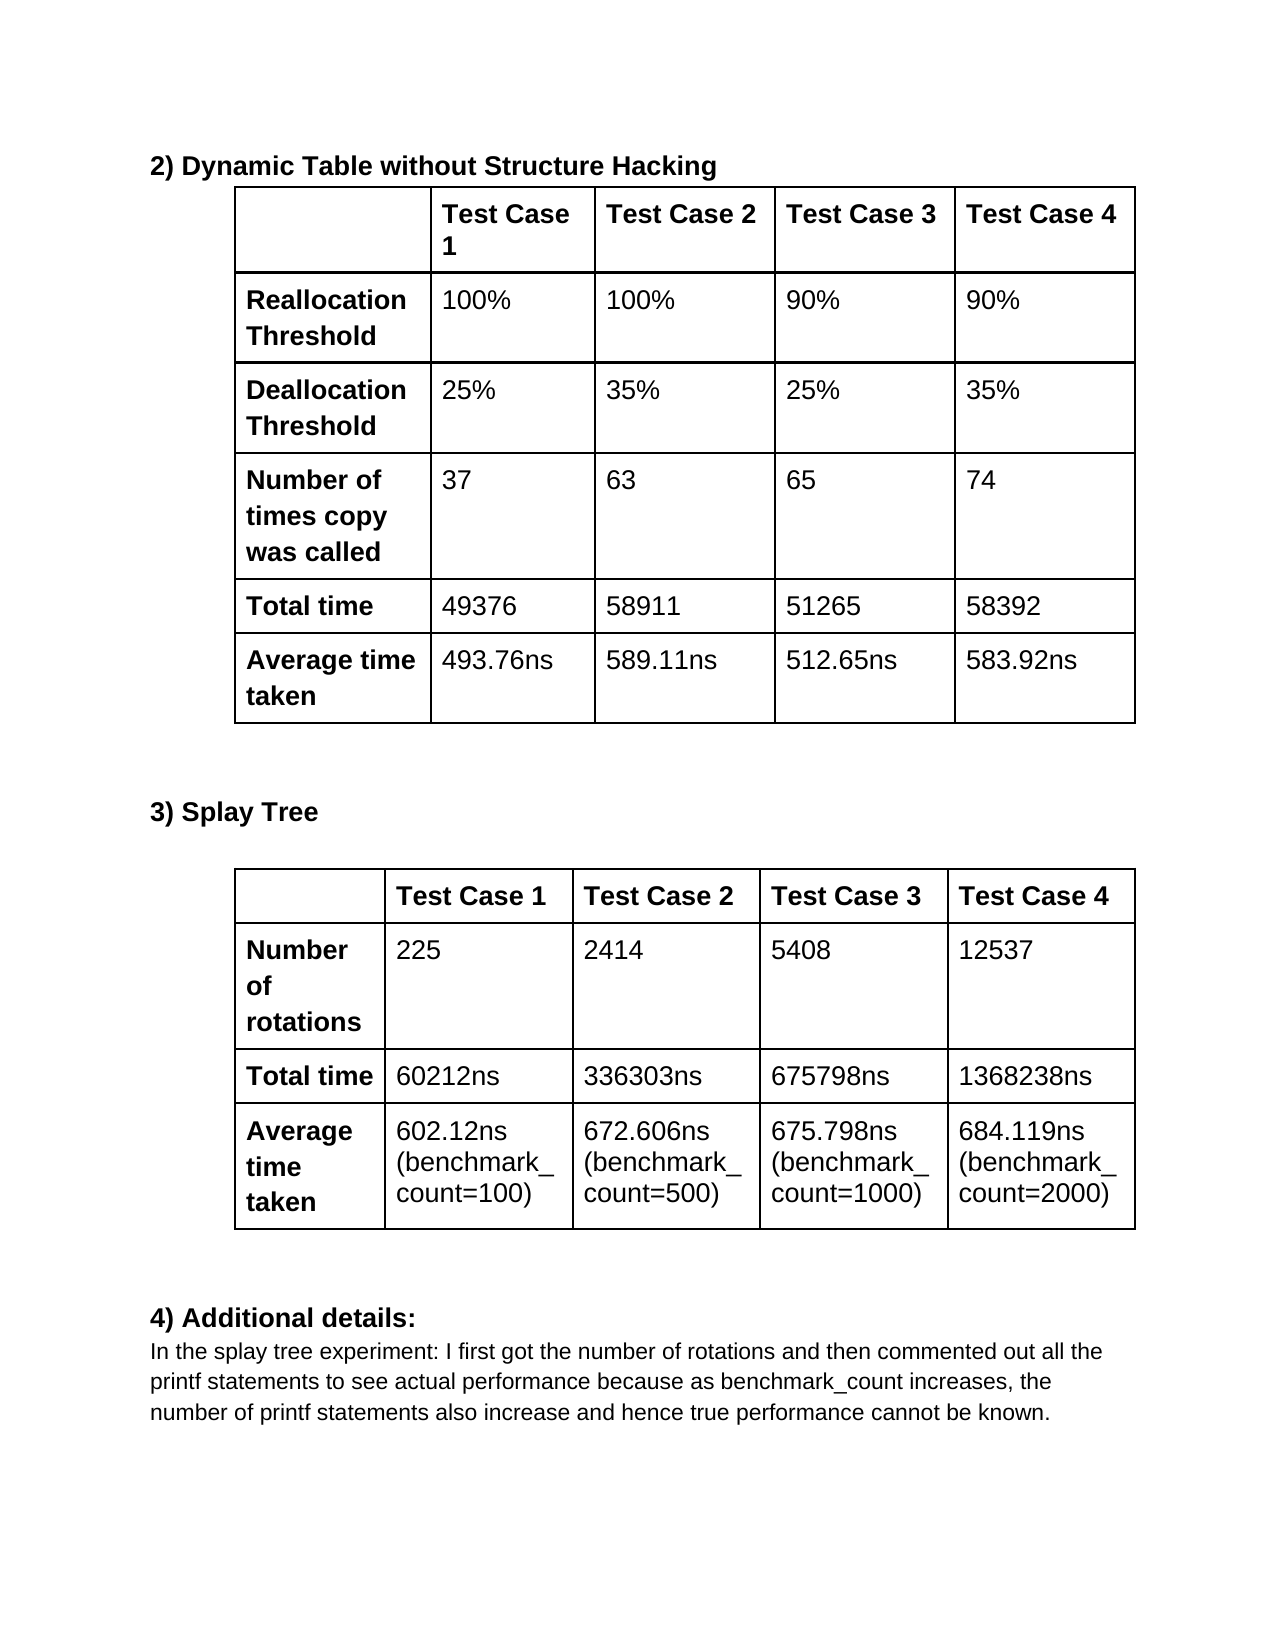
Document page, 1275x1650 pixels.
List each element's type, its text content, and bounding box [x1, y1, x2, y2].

table_cell 589.11ns [596, 634, 774, 722]
table_cell 51265 [776, 580, 954, 632]
text 3) Splay Tree [150, 796, 1125, 827]
table_cell 90% [956, 274, 1134, 361]
table_cell 74 [956, 454, 1134, 578]
table_cell 90% [776, 274, 954, 361]
table_cell Number of rotations [236, 924, 384, 1048]
table_cell 100% [432, 274, 594, 361]
table_header Test Case 2 [596, 188, 774, 271]
text In the splay tree experiment: I first got the number of rotations and then commented out all the printf statements to see actual performance because as benchmark_count increases, the number of printf statements also increase and hence true performance cannot be known. [150, 1338, 1125, 1425]
table_cell 2414 [574, 924, 759, 1048]
table_cell Average time taken [236, 634, 430, 722]
table_cell 58911 [596, 580, 774, 632]
table_header [236, 188, 430, 271]
table_header Test Case 4 [949, 870, 1134, 922]
table_cell Total time [236, 1050, 384, 1102]
table_cell 672.606ns (benchmark_count=500) [574, 1104, 759, 1228]
table_cell 5408 [761, 924, 947, 1048]
table_cell 35% [596, 364, 774, 452]
table_cell 602.12ns (benchmark_count=100) [386, 1104, 572, 1228]
table_cell Reallocation Threshold [236, 274, 430, 361]
table_cell 60212ns [386, 1050, 572, 1102]
text 2) Dynamic Table without Structure Hacking [150, 150, 1125, 181]
table_cell 12537 [949, 924, 1134, 1048]
table_cell 675798ns [761, 1050, 947, 1102]
table_cell Total time [236, 580, 430, 632]
table_header [236, 870, 384, 922]
table_header Test Case 1 [386, 870, 572, 922]
table_header Test Case 2 [574, 870, 759, 922]
table_header Test Case 3 [761, 870, 947, 922]
table_cell 583.92ns [956, 634, 1134, 722]
table_cell 63 [596, 454, 774, 578]
table_cell 25% [776, 364, 954, 452]
table_header Test Case 1 [432, 188, 594, 271]
table_header Test Case 4 [956, 188, 1134, 271]
table_cell Average time taken [236, 1104, 384, 1228]
table_cell 1368238ns [949, 1050, 1134, 1102]
table_cell 35% [956, 364, 1134, 452]
table_cell Number of times copy was called [236, 454, 430, 578]
table_cell 37 [432, 454, 594, 578]
table_cell 512.65ns [776, 634, 954, 722]
table_cell Deallocation Threshold [236, 364, 430, 452]
table_header Test Case 3 [776, 188, 954, 271]
table_cell 493.76ns [432, 634, 594, 722]
table_cell 675.798ns (benchmark_count=1000) [761, 1104, 947, 1228]
table_cell 25% [432, 364, 594, 452]
table_cell 100% [596, 274, 774, 361]
table_cell 225 [386, 924, 572, 1048]
table_cell 49376 [432, 580, 594, 632]
table_cell 58392 [956, 580, 1134, 632]
table_cell 65 [776, 454, 954, 578]
text 4) Additional details: [150, 1302, 1125, 1333]
table_cell 336303ns [574, 1050, 759, 1102]
table_cell 684.119ns (benchmark_count=2000) [949, 1104, 1134, 1228]
